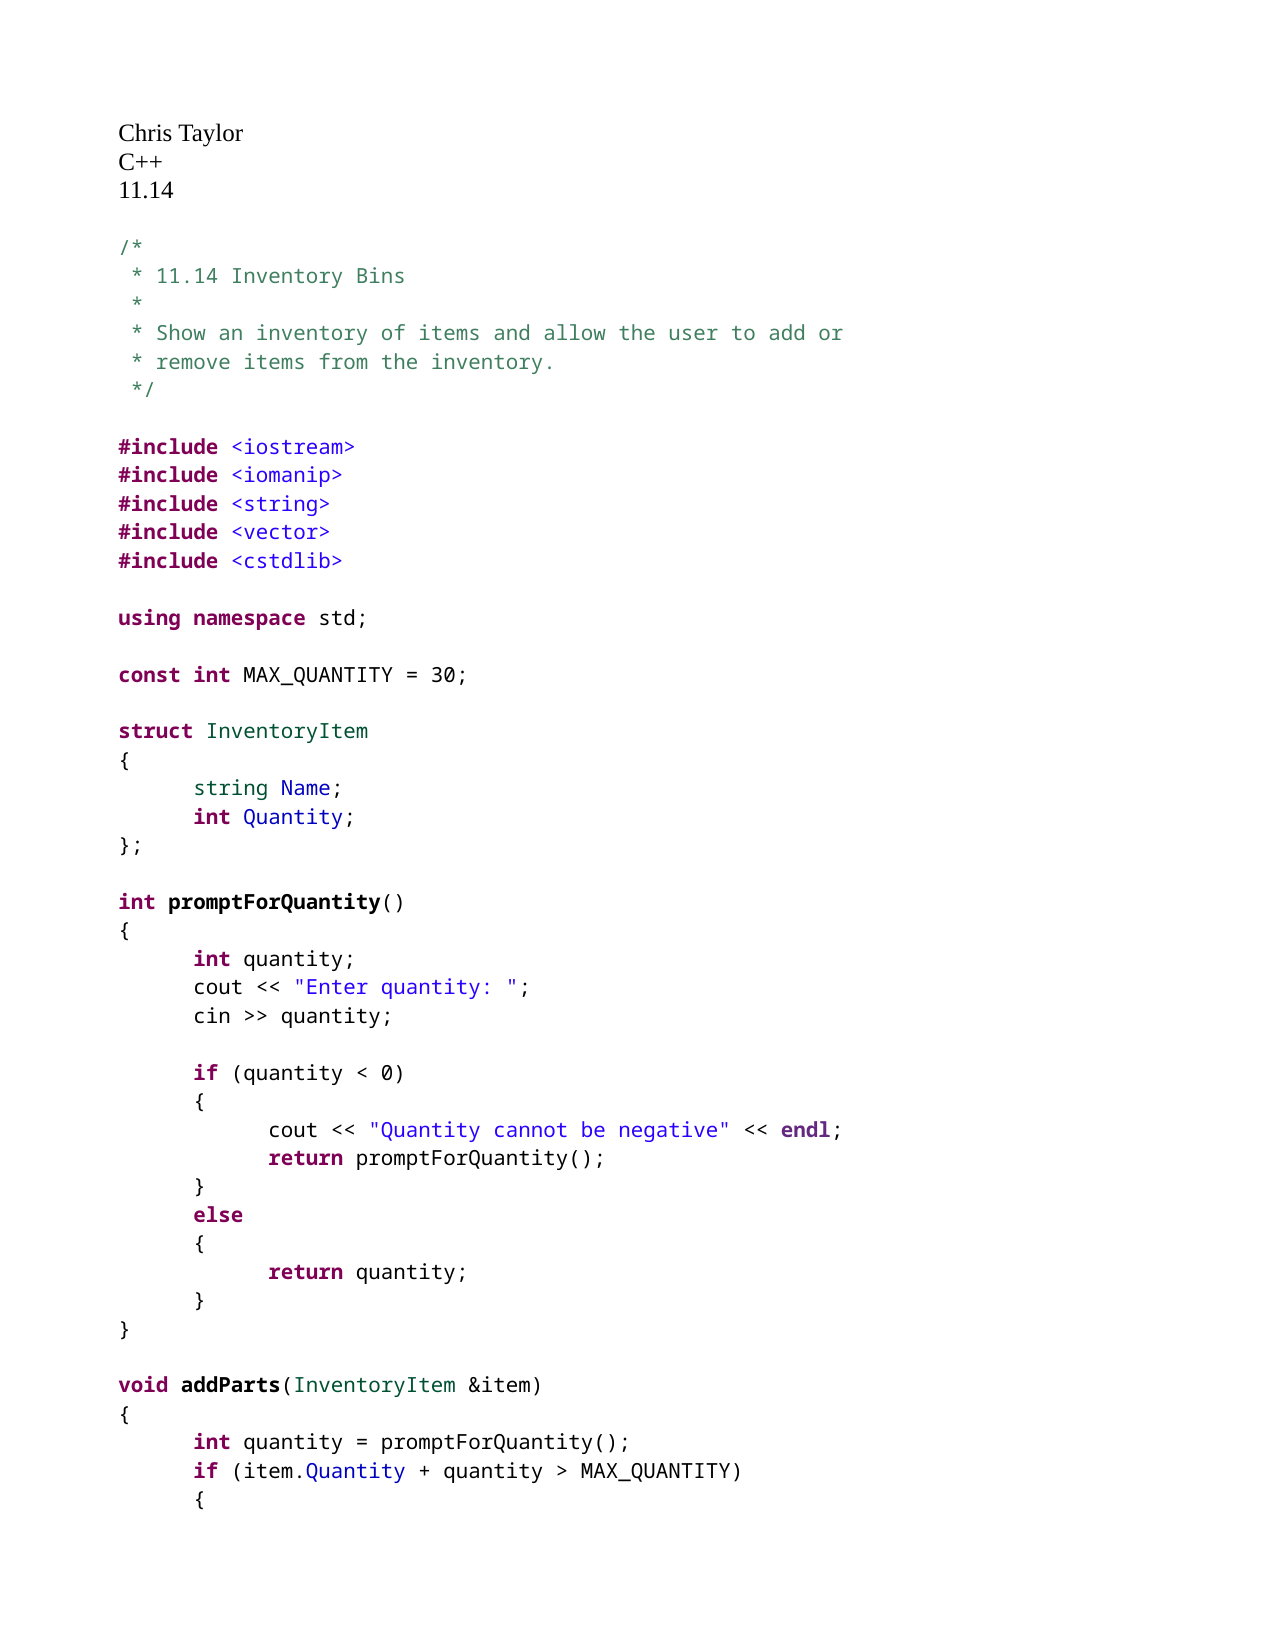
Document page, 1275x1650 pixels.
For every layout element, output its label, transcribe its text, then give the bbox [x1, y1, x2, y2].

text { [118, 1228, 1157, 1257]
text #include <iomanip> [118, 461, 1157, 489]
text C++ [118, 147, 1157, 176]
text #include <vector> [118, 517, 1157, 546]
text const int MAX_QUANTITY = 30; [118, 660, 1157, 688]
text #include <iostream> [118, 432, 1157, 461]
text * [118, 290, 1157, 318]
text cout << "Quantity cannot be negative" << endl; [118, 1115, 1157, 1143]
text int Quantity; [118, 802, 1157, 830]
text int quantity; [118, 944, 1157, 972]
text 11.14 [118, 176, 1157, 204]
text return promptForQuantity(); [118, 1143, 1157, 1172]
text if (item.Quantity + quantity > MAX_QUANTITY) [118, 1456, 1157, 1484]
text int quantity = promptForQuantity(); [118, 1427, 1157, 1456]
text } [118, 1172, 1157, 1200]
text { [118, 916, 1157, 944]
text } [118, 1285, 1157, 1314]
text * 11.14 Inventory Bins [118, 262, 1157, 290]
text { [118, 1086, 1157, 1115]
text cin >> quantity; [118, 1001, 1157, 1029]
text using namespace std; [118, 603, 1157, 631]
text */ [118, 375, 1157, 404]
text }; [118, 830, 1157, 859]
text { [118, 745, 1157, 773]
text string Name; [118, 773, 1157, 802]
text Chris Taylor [118, 118, 1157, 147]
text #include <string> [118, 489, 1157, 517]
text struct InventoryItem [118, 717, 1157, 745]
text int promptForQuantity() [118, 887, 1157, 916]
text { [118, 1484, 1157, 1513]
text * Show an inventory of items and allow the user to add or [118, 318, 1157, 347]
text * remove items from the inventory. [118, 347, 1157, 375]
text void addParts(InventoryItem &item) [118, 1371, 1157, 1399]
text else [118, 1200, 1157, 1228]
text #include <cstdlib> [118, 546, 1157, 574]
text } [118, 1314, 1157, 1342]
text { [118, 1399, 1157, 1427]
text cout << "Enter quantity: "; [118, 972, 1157, 1001]
text if (quantity < 0) [118, 1058, 1157, 1086]
text /* [118, 233, 1157, 262]
text return quantity; [118, 1257, 1157, 1285]
